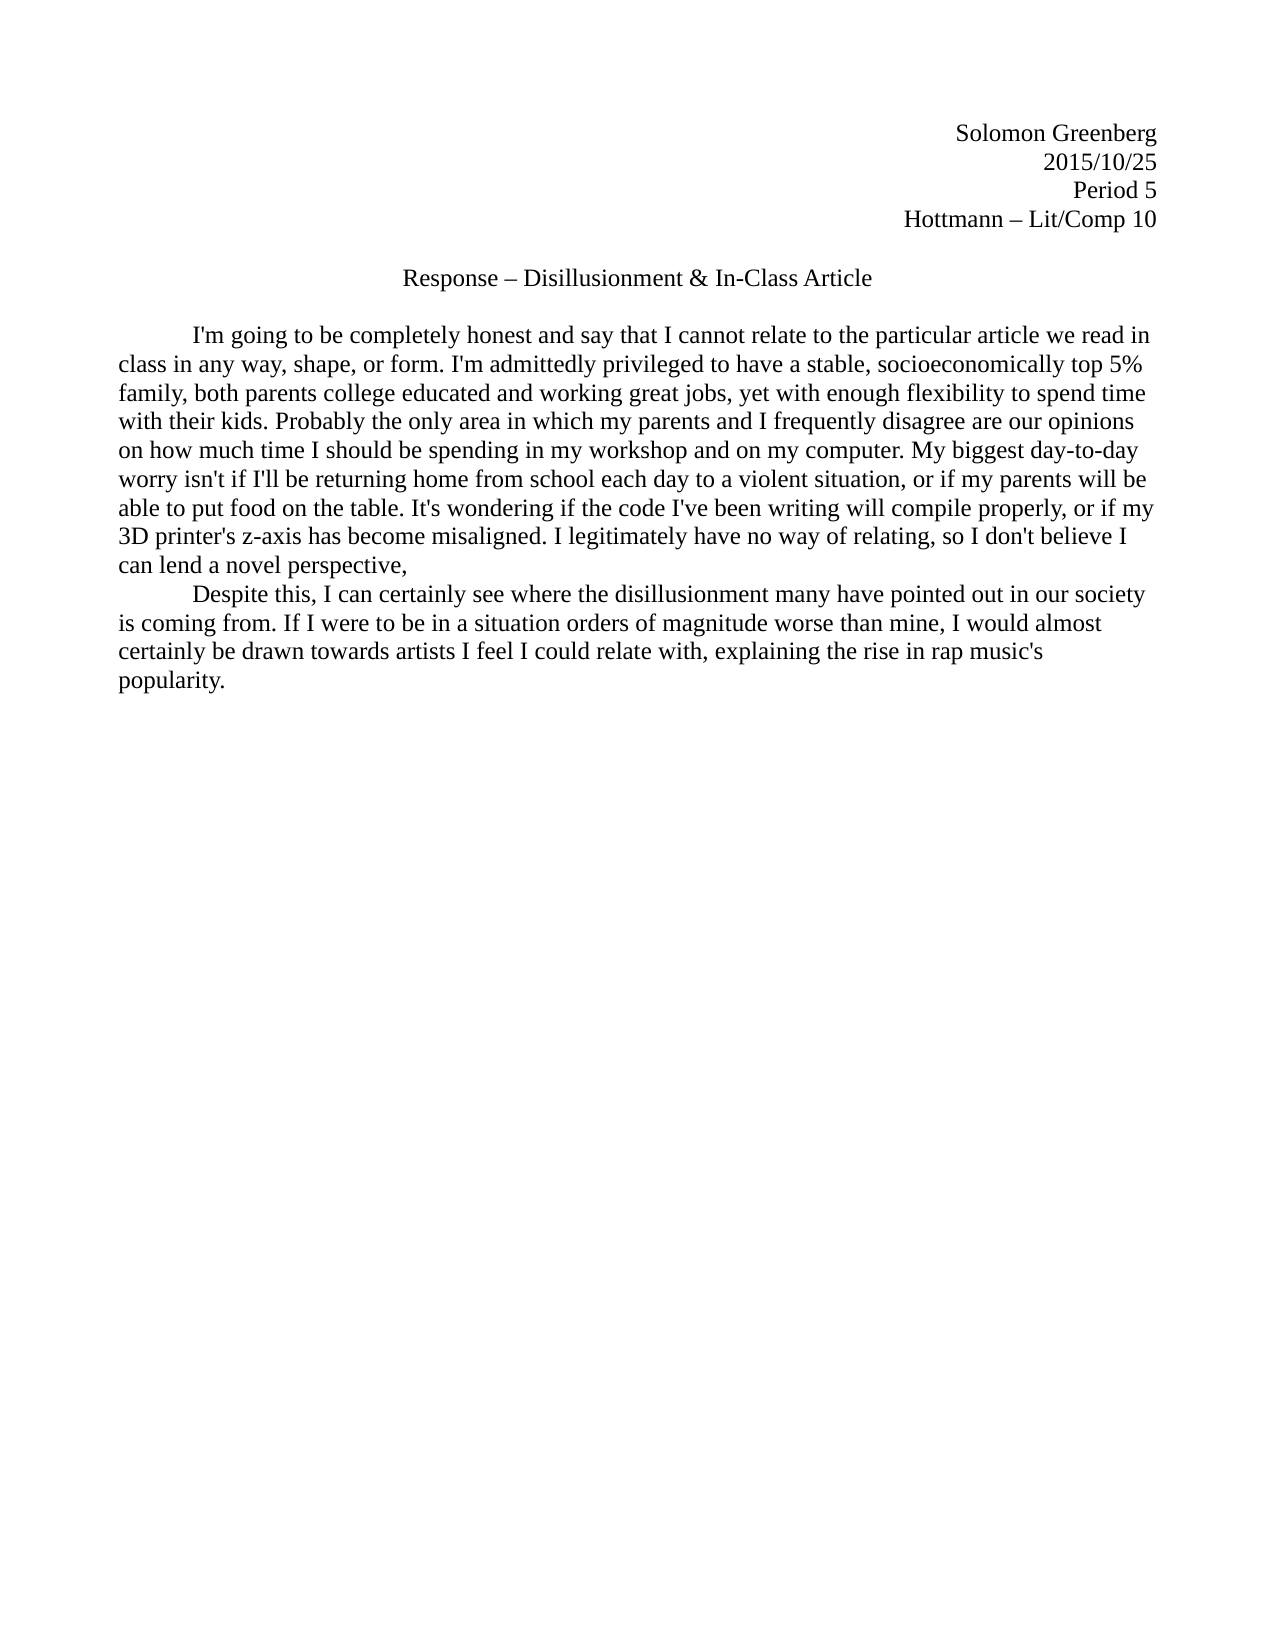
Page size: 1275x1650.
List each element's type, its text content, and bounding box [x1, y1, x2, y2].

text Response – Disillusionment & In-Class Article [118, 263, 1157, 291]
text I'm going to be completely honest and say that I cannot relate to the particular article we read in class in any way, shape, or form. I'm admittedly privileged to have a stable, socioeconomically top 5% family, both parents college educated and working great jobs, yet with enough flexibility to spend time with their kids. Probably the only area in which my parents and I frequently disagree are our opinions on how much time I should be spending in my workshop and on my computer. My biggest day-to-day worry isn't if I'll be returning home from school each day to a violent situation, or if my parents will be able to put food on the table. It's wondering if the code I've been writing will compile properly, or if my 3D printer's z-axis has become misaligned. I legitimately have no way of relating, so I don't believe I can lend a novel perspective, [118, 320, 1157, 579]
text Despite this, I can certainly see where the disillusionment many have pointed out in our society is coming from. If I were to be in a situation orders of magnitude worse than mine, I would almost certainly be drawn towards artists I feel I could relate with, explaining the rise in rap music's popularity. [118, 579, 1157, 694]
